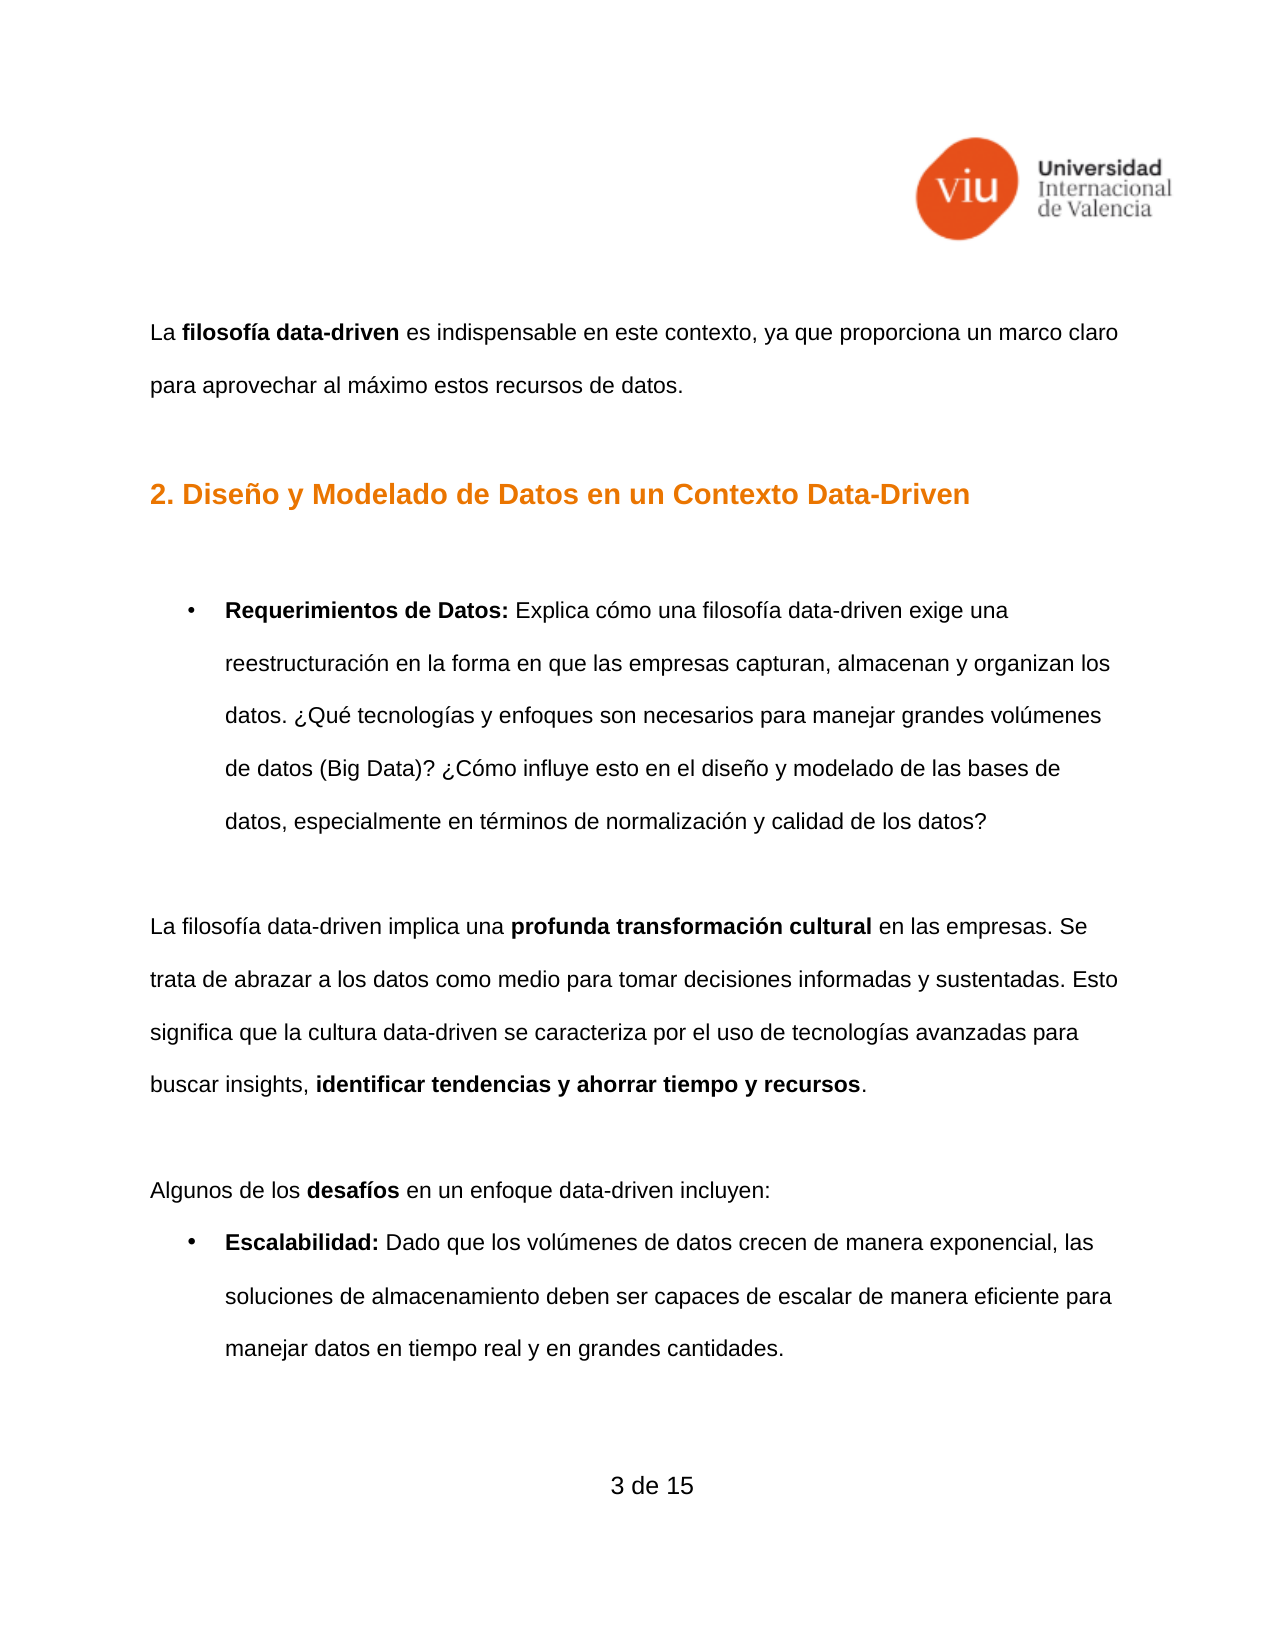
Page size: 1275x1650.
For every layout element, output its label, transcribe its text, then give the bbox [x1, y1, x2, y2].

text La filosofía data-driven es indispensable en este contexto, ya que proporciona un marco claro para aprovechar al máximo estos recursos de datos. [150, 319, 1125, 398]
picture [913, 134, 1175, 245]
text Algunos de los desafíos en un enfoque data-driven incluyen: [150, 1177, 1125, 1203]
text La filosofía data-driven implica una profunda transformación cultural en las empresas. Se trata de abrazar a los datos como medio para tomar decisiones informadas y sustentadas. Esto significa que la cultura data-driven se caracteriza por el uso de tecnologías avanzadas para buscar insights, identificar tendencias y ahorrar tiempo y recursos. [150, 913, 1125, 1098]
list Escalabilidad: Dado que los volúmenes de datos crecen de manera exponencial, las soluciones de almacenamiento deben ser capaces de escalar de manera eficiente para manejar datos en tiempo real y en grandes cantidades. [187, 1229, 1125, 1362]
list Requerimientos de Datos: Explica cómo una filosofía data-driven exige una reestructuración en la forma en que las empresas capturan, almacenan y organizan los datos. ¿Qué tecnologías y enfoques son necesarios para manejar grandes volúmenes de datos (Big Data)? ¿Cómo influye esto en el diseño y modelado de las bases de datos, especialmente en términos de normalización y calidad de los datos? [187, 597, 1125, 834]
text 2. Diseño y Modelado de Datos en un Contexto Data-Driven [150, 477, 1125, 511]
